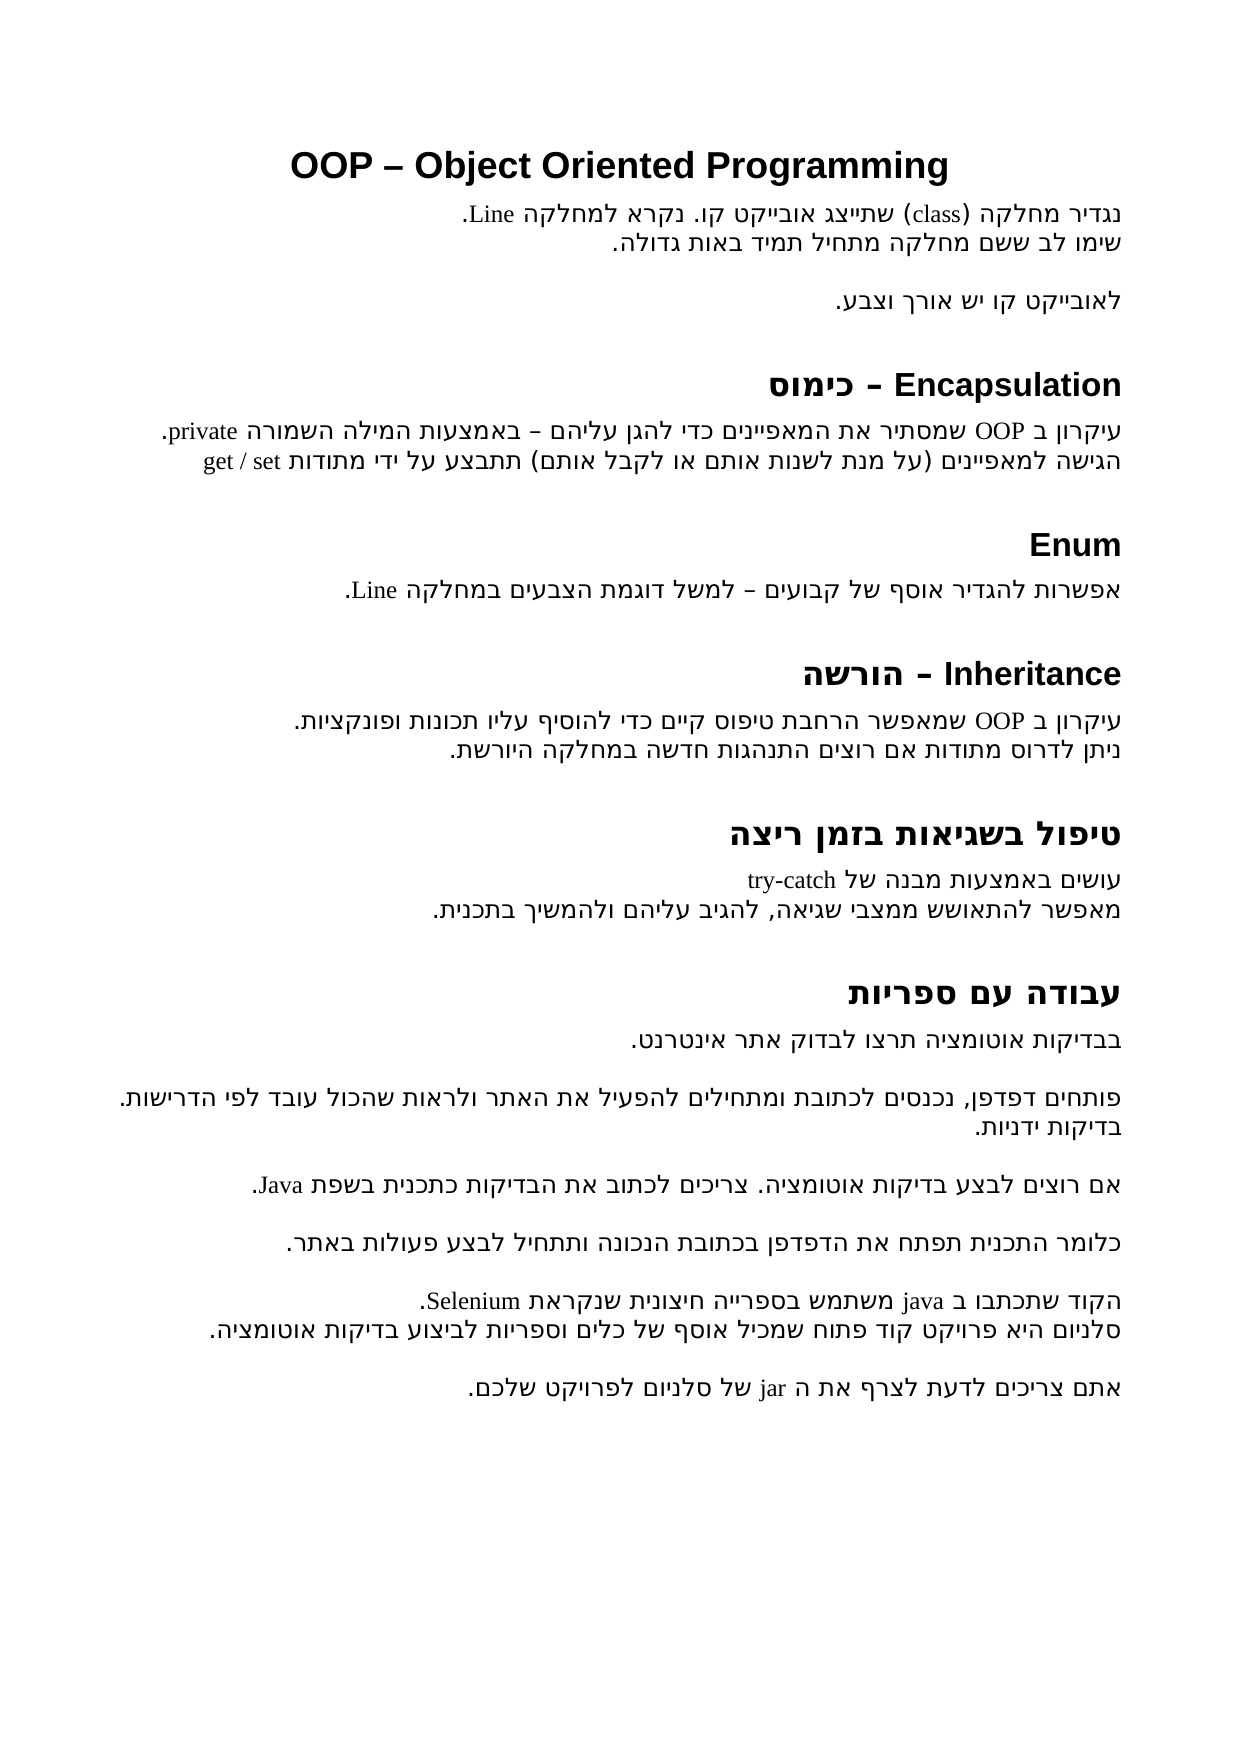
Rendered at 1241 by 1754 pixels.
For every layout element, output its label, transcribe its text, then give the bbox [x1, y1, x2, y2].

text שימו לב ששם מחלקה מתחיל תמיד באות גדולה. [118, 228, 1122, 257]
text פותחים דפדפן, נכנסים לכתובת ומתחילים להפעיל את האתר ולראות שהכול עובד לפי הדרישות. בדיקות ידניות. [118, 1083, 1122, 1141]
subtitle Inheritance – הורשה [118, 654, 1122, 694]
subtitle עבודה עם ספריות [118, 973, 1122, 1012]
subtitle Enum [118, 524, 1122, 563]
subtitle טיפול בשגיאות בזמן ריצה [118, 814, 1122, 853]
text עיקרון ב OOP שמאפשר הרחבת טיפוס קיים כדי להוסיף עליו תכונות ופונקציות. [118, 706, 1122, 735]
text אם רוצים לבצע בדיקות אוטומציה. צריכים לכתוב את הבדיקות כתכנית בשפת Java. [118, 1170, 1122, 1199]
text אתם צריכים לדעת לצרף את ה jar של סלניום לפרויקט שלכם. [118, 1373, 1122, 1402]
text מאפשר להתאושש ממצבי שגיאה, להגיב עליהם ולהמשיך בתכנית. [118, 895, 1122, 924]
text הקוד שתכתבו ב java משתמש בספרייה חיצונית שנקראת Selenium. [118, 1286, 1122, 1315]
text נגדיר מחלקה (class) שתייצג אובייקט קו. נקרא למחלקה Line. [118, 199, 1122, 228]
text אפשרות להגדיר אוסף של קבועים – למשל דוגמת הצבעים במחלקה Line. [118, 576, 1122, 605]
text לאובייקט קו יש אורך וצבע. [118, 286, 1122, 315]
text סלניום היא פרויקט קוד פתוח שמכיל אוסף של כלים וספריות לביצוע בדיקות אוטומציה. [118, 1315, 1122, 1344]
text הגישה למאפיינים (על מנת לשנות אותם או לקבל אותם) תתבצע על ידי מתודות get / set [118, 446, 1122, 475]
text עושים באמצעות מבנה של try-catch [118, 866, 1122, 895]
text ניתן לדרוס מתודות אם רוצים התנהגות חדשה במחלקה היורשת. [118, 735, 1122, 764]
text בבדיקות אוטומציה תרצו לבדוק אתר אינטרנט. [118, 1025, 1122, 1054]
text כלומר התכנית תפתח את הדפדפן בכתובת הנכונה ותתחיל לבצע פעולות באתר. [118, 1228, 1122, 1257]
subtitle Encapsulation – כימוס [118, 365, 1122, 404]
subtitle OOP – Object Oriented Programming [118, 143, 1122, 186]
text עיקרון ב OOP שמסתיר את המאפיינים כדי להגן עליהם – באמצעות המילה השמורה private. [118, 416, 1122, 446]
